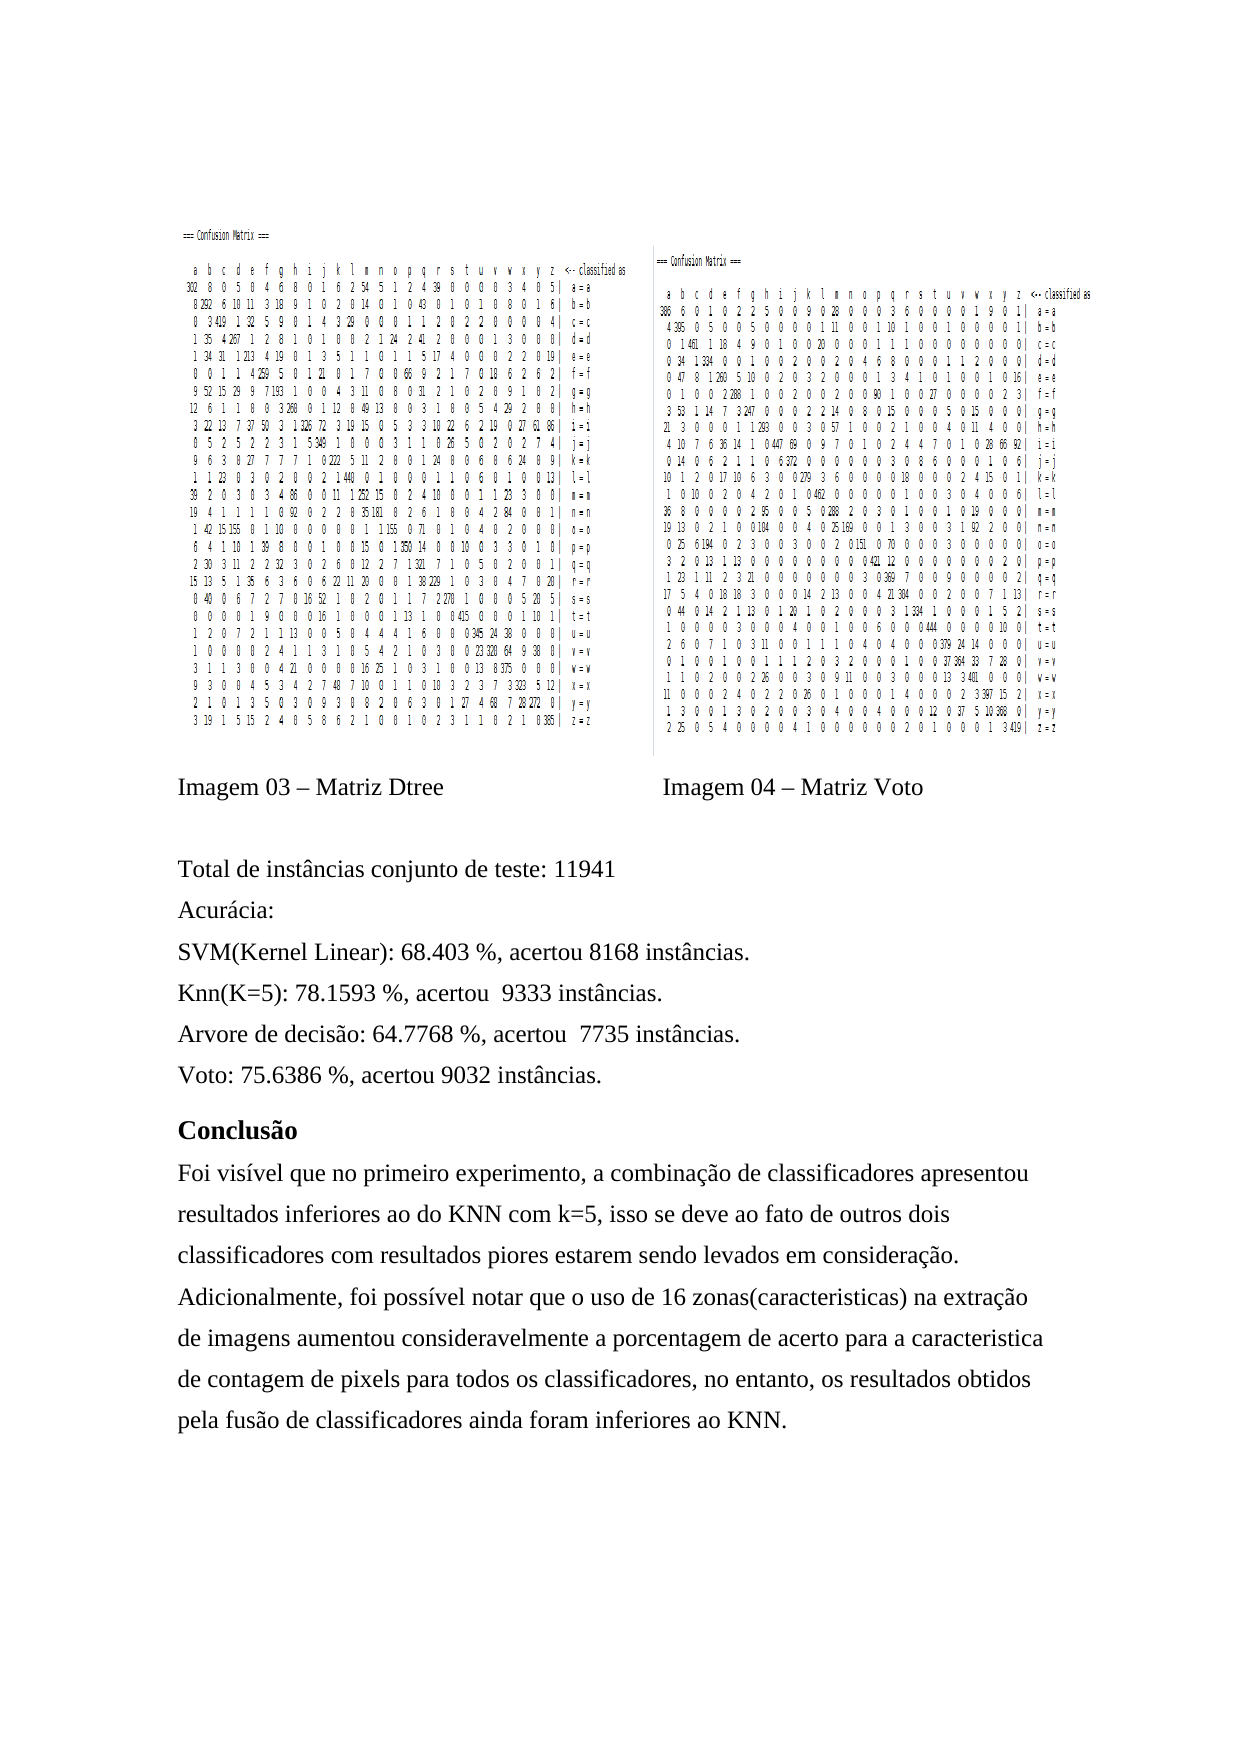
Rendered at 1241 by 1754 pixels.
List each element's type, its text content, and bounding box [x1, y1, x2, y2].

text resultados inferiores ao do KNN com k=5, isso se deve ao fato de outros dois [177, 1199, 1063, 1228]
text pela fusão de classificadores ainda foram inferiores ao KNN. [177, 1405, 1063, 1434]
text Voto: 75.6386 %, acertou 9032 instâncias. [177, 1061, 1063, 1089]
text classificadores com resultados piores estarem sendo levados em consideração. [177, 1240, 1063, 1269]
text de contagem de pixels para todos os classificadores, no entanto, os resultados obtidos [177, 1364, 1063, 1393]
text Foi visível que no primeiro experimento, a combinação de classificadores apresentou [177, 1158, 1063, 1187]
text de imagens aumentou consideravelmente a porcentagem de acerto para a caracteristica [177, 1323, 1063, 1352]
text Acurácia: [177, 896, 1063, 924]
text Total de instâncias conjunto de teste: 11941 [177, 854, 1063, 883]
subtitle Conclusão [177, 1114, 1063, 1145]
picture [653, 246, 1101, 756]
text Imagem 03 – Matriz Dtree Imagem 04 – Matriz Voto [177, 743, 1063, 801]
text SVM(Kernel Linear): 68.403 %, acertou 8168 instâncias. [177, 937, 1063, 966]
text Adicionalmente, foi possível notar que o uso de 16 zonas(caracteristicas) na extração [177, 1282, 1063, 1310]
picture [180, 214, 630, 752]
text Arvore de decisão: 64.7768 %, acertou 7735 instâncias. [177, 1019, 1063, 1048]
text Knn(K=5): 78.1593 %, acertou 9333 instâncias. [177, 978, 1063, 1007]
